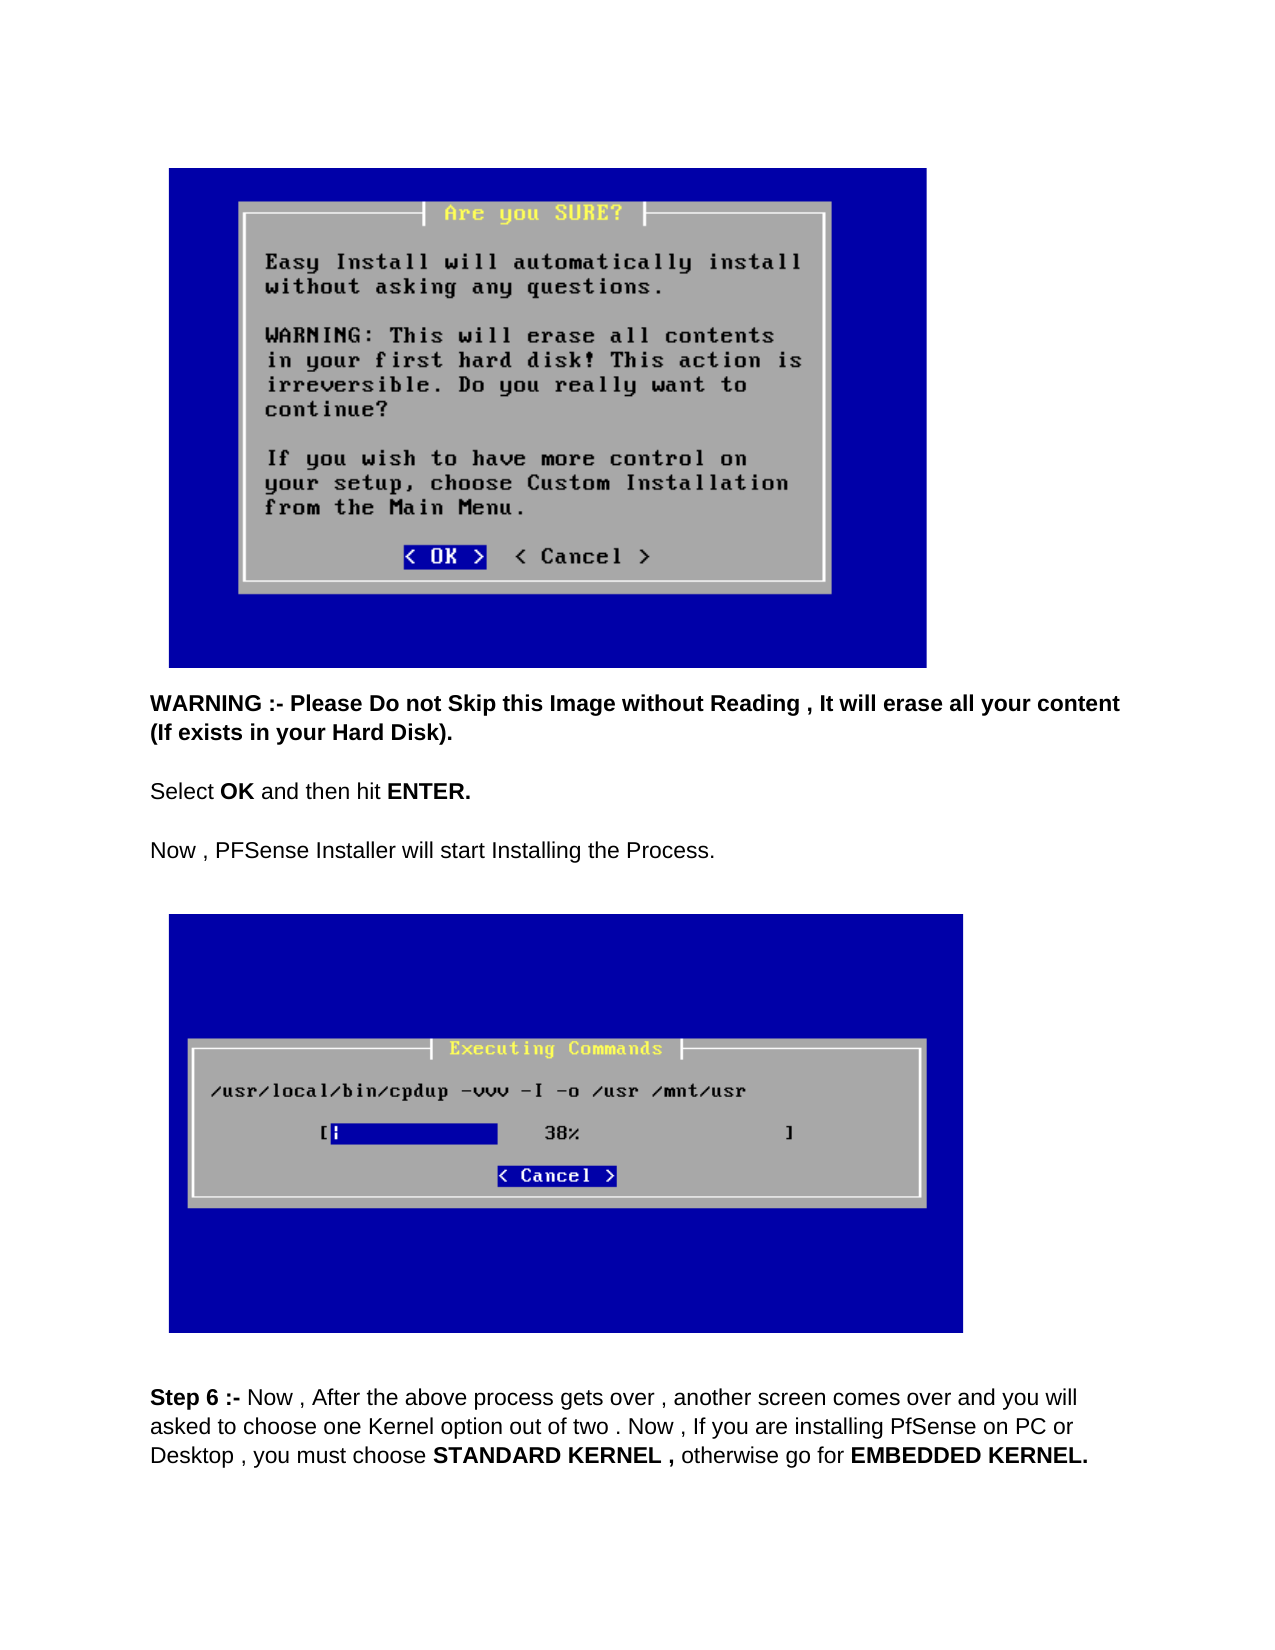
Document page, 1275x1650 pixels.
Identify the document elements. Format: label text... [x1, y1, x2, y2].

text WARNING :- Please Do not Skip this Image without Reading , It will erase all your content (If exists in your Hard Disk). [150, 690, 1125, 745]
text Now , PFSense Installer will start Installing the Process. [150, 837, 1125, 863]
picture [168, 914, 964, 1333]
text Select OK and then hit ENTER. [150, 778, 1125, 804]
text Step 6 :- Now , After the above process gets over , another screen comes over and you will asked to choose one Kernel option out of two . Now , If you are installing PfSense on PC or Desktop , you must choose STANDARD KERNEL , otherwise go for EMBEDDED KERNEL. [150, 1384, 1125, 1469]
picture [168, 168, 927, 668]
